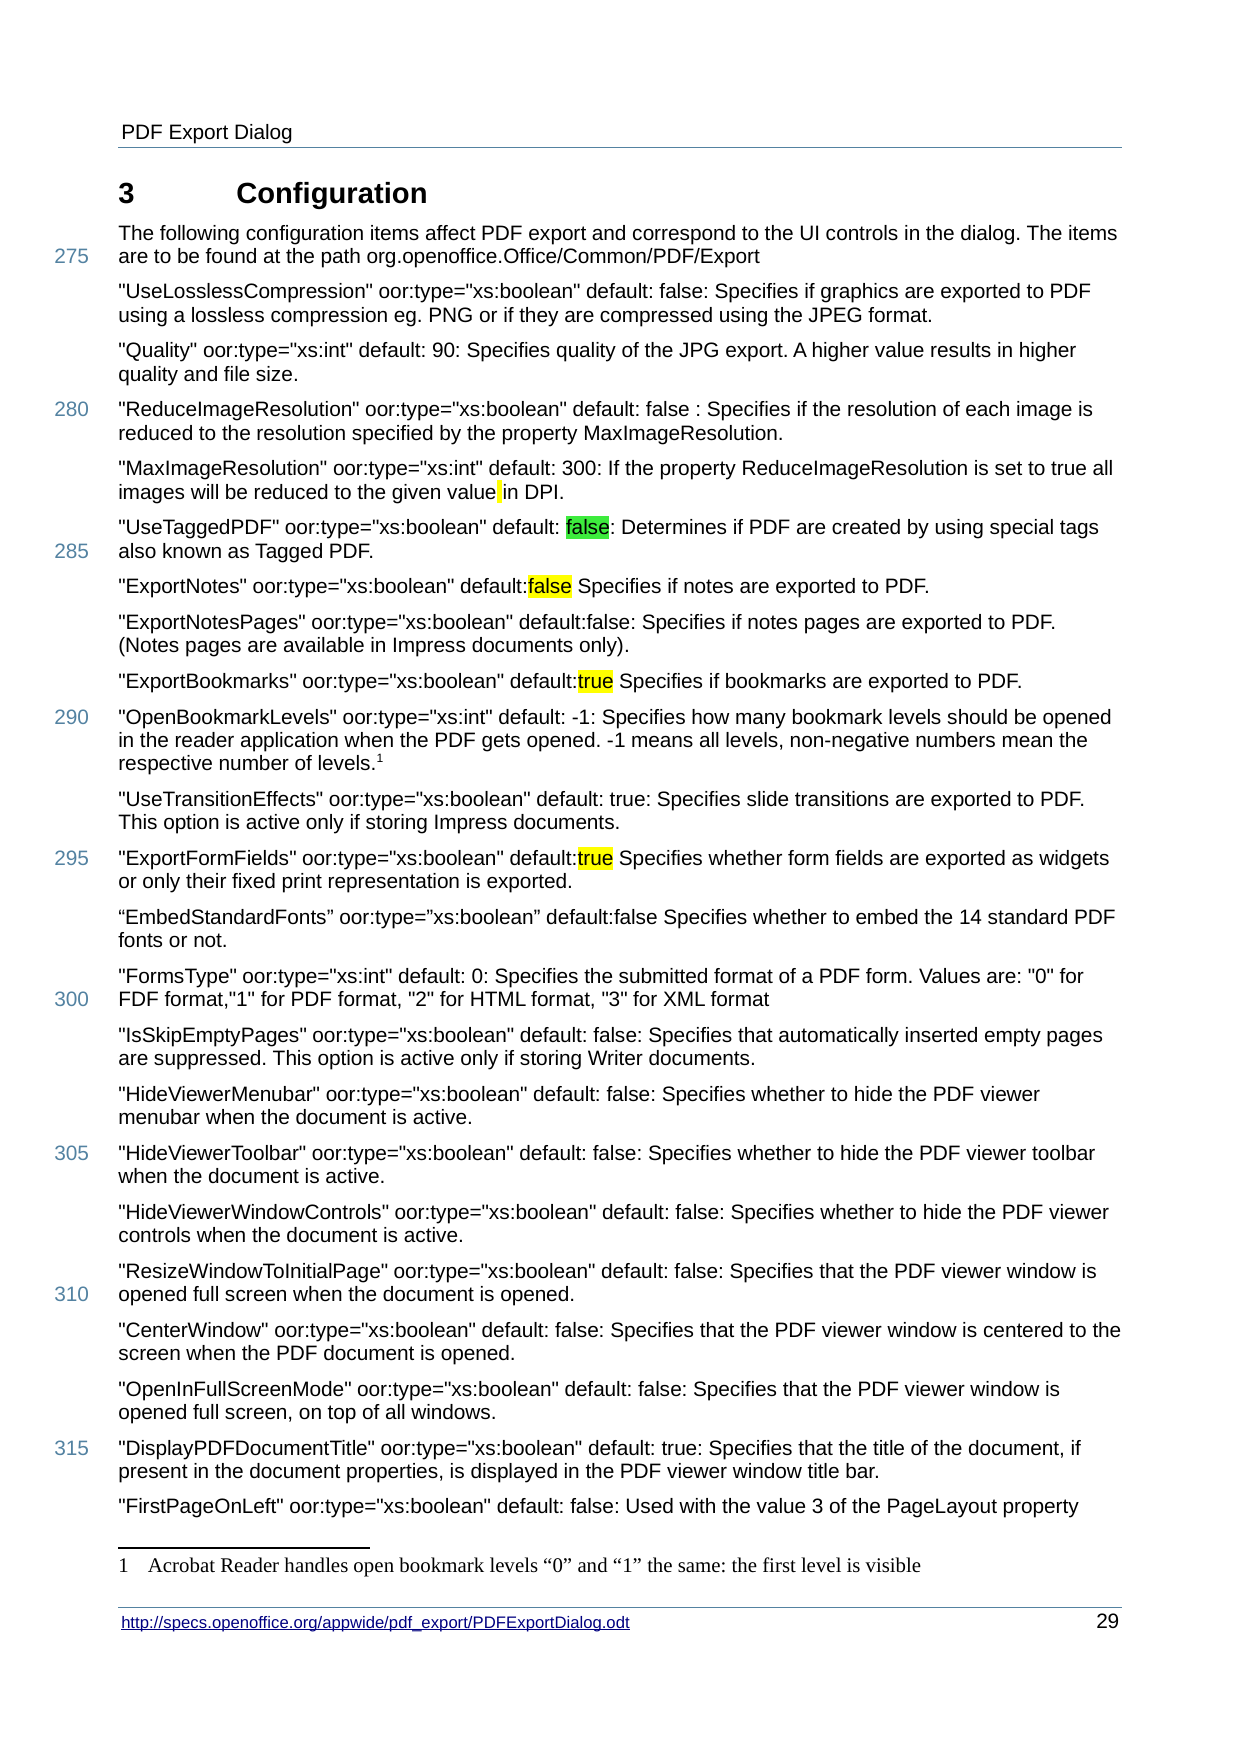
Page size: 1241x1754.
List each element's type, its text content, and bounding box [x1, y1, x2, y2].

text Acrobat Reader handles open bookmark levels “0” and “1” the same: the first level is visible [118, 1554, 1122, 1577]
text The following configuration items affect PDF export and correspond to the UI controls in the dialog. The items are to be found at the path org.openoffice.Office/Common/PDF/Export [118, 221, 1122, 268]
text "FormsType" oor:type="xs:int" default: 0: Specifies the submitted format of a PDF form. Values are: "0" for FDF format,"1" for PDF format, "2" for HTML format, "3" for XML format [118, 964, 1122, 1011]
text "OpenInFullScreenMode" oor:type="xs:boolean" default: false: Specifies that the PDF viewer window is opened full screen, on top of all windows. [118, 1377, 1122, 1424]
text "FirstPageOnLeft" oor:type="xs:boolean" default: false: Used with the value 3 of the PageLayout property [118, 1495, 1122, 1518]
text "IsSkipEmptyPages" oor:type="xs:boolean" default: false: Specifies that automatically inserted empty pages are suppressed. This option is active only if storing Writer documents. [118, 1023, 1122, 1070]
text "Quality" oor:type="xs:int" default: 90: Specifies quality of the JPG export. A higher value results in higher quality and file size. [118, 339, 1122, 386]
text "UseTaggedPDF" oor:type="xs:boolean" default: false: Determines if PDF are created by using special tags also known as Tagged PDF. [118, 516, 1122, 562]
text "HideViewerWindowControls" oor:type="xs:boolean" default: false: Specifies whether to hide the PDF viewer controls when the document is active. [118, 1200, 1122, 1247]
text "ReduceImageResolution" oor:type="xs:boolean" default: false : Specifies if the resolution of each image is reduced to the resolution specified by the property MaxImageResolution. [118, 398, 1122, 444]
text "ExportNotesPages" oor:type="xs:boolean" default:false: Specifies if notes pages are exported to PDF. (Notes pages are available in Impress documents only). [118, 611, 1122, 657]
subtitle Configuration [118, 177, 1122, 209]
text "HideViewerMenubar" oor:type="xs:boolean" default: false: Specifies whether to hide the PDF viewer menubar when the document is active. [118, 1082, 1122, 1129]
text "HideViewerToolbar" oor:type="xs:boolean" default: false: Specifies whether to hide the PDF viewer toolbar when the document is active. [118, 1141, 1122, 1188]
text "DisplayPDFDocumentTitle" oor:type="xs:boolean" default: true: Specifies that the title of the document, if present in the document properties, is displayed in the PDF viewer window title bar. [118, 1436, 1122, 1483]
text "OpenBookmarkLevels" oor:type="xs:int" default: -1: Specifies how many bookmark levels should be opened in the reader application when the PDF gets opened. -1 means all levels, non-negative numbers mean the respective number of levels. [118, 705, 1122, 775]
text "ExportFormFields" oor:type="xs:boolean" default:true Specifies whether form fields are exported as widgets or only their fixed print representation is exported. [118, 847, 1122, 893]
text "UseLosslessCompression" oor:type="xs:boolean" default: false: Specifies if graphics are exported to PDF using a lossless compression eg. PNG or if they are compressed using the JPEG format. [118, 280, 1122, 327]
text "CenterWindow" oor:type="xs:boolean" default: false: Specifies that the PDF viewer window is centered to the screen when the PDF document is opened. [118, 1318, 1122, 1365]
text "ExportBookmarks" oor:type="xs:boolean" default:true Specifies if bookmarks are exported to PDF. [118, 670, 1122, 693]
text “EmbedStandardFonts” oor:type=”xs:boolean” default:false Specifies whether to embed the 14 standard PDF fonts or not. [118, 906, 1122, 952]
text "ExportNotes" oor:type="xs:boolean" default:false Specifies if notes are exported to PDF. [118, 575, 1122, 598]
text "ResizeWindowToInitialPage" oor:type="xs:boolean" default: false: Specifies that the PDF viewer window is opened full screen when the document is opened. [118, 1259, 1122, 1306]
text "MaxImageResolution" oor:type="xs:int" default: 300: If the property ReduceImageResolution is set to true all images will be reduced to the given value in DPI. [118, 457, 1122, 503]
text "UseTransitionEffects" oor:type="xs:boolean" default: true: Specifies slide transitions are exported to PDF. This option is active only if storing Impress documents. [118, 788, 1122, 834]
